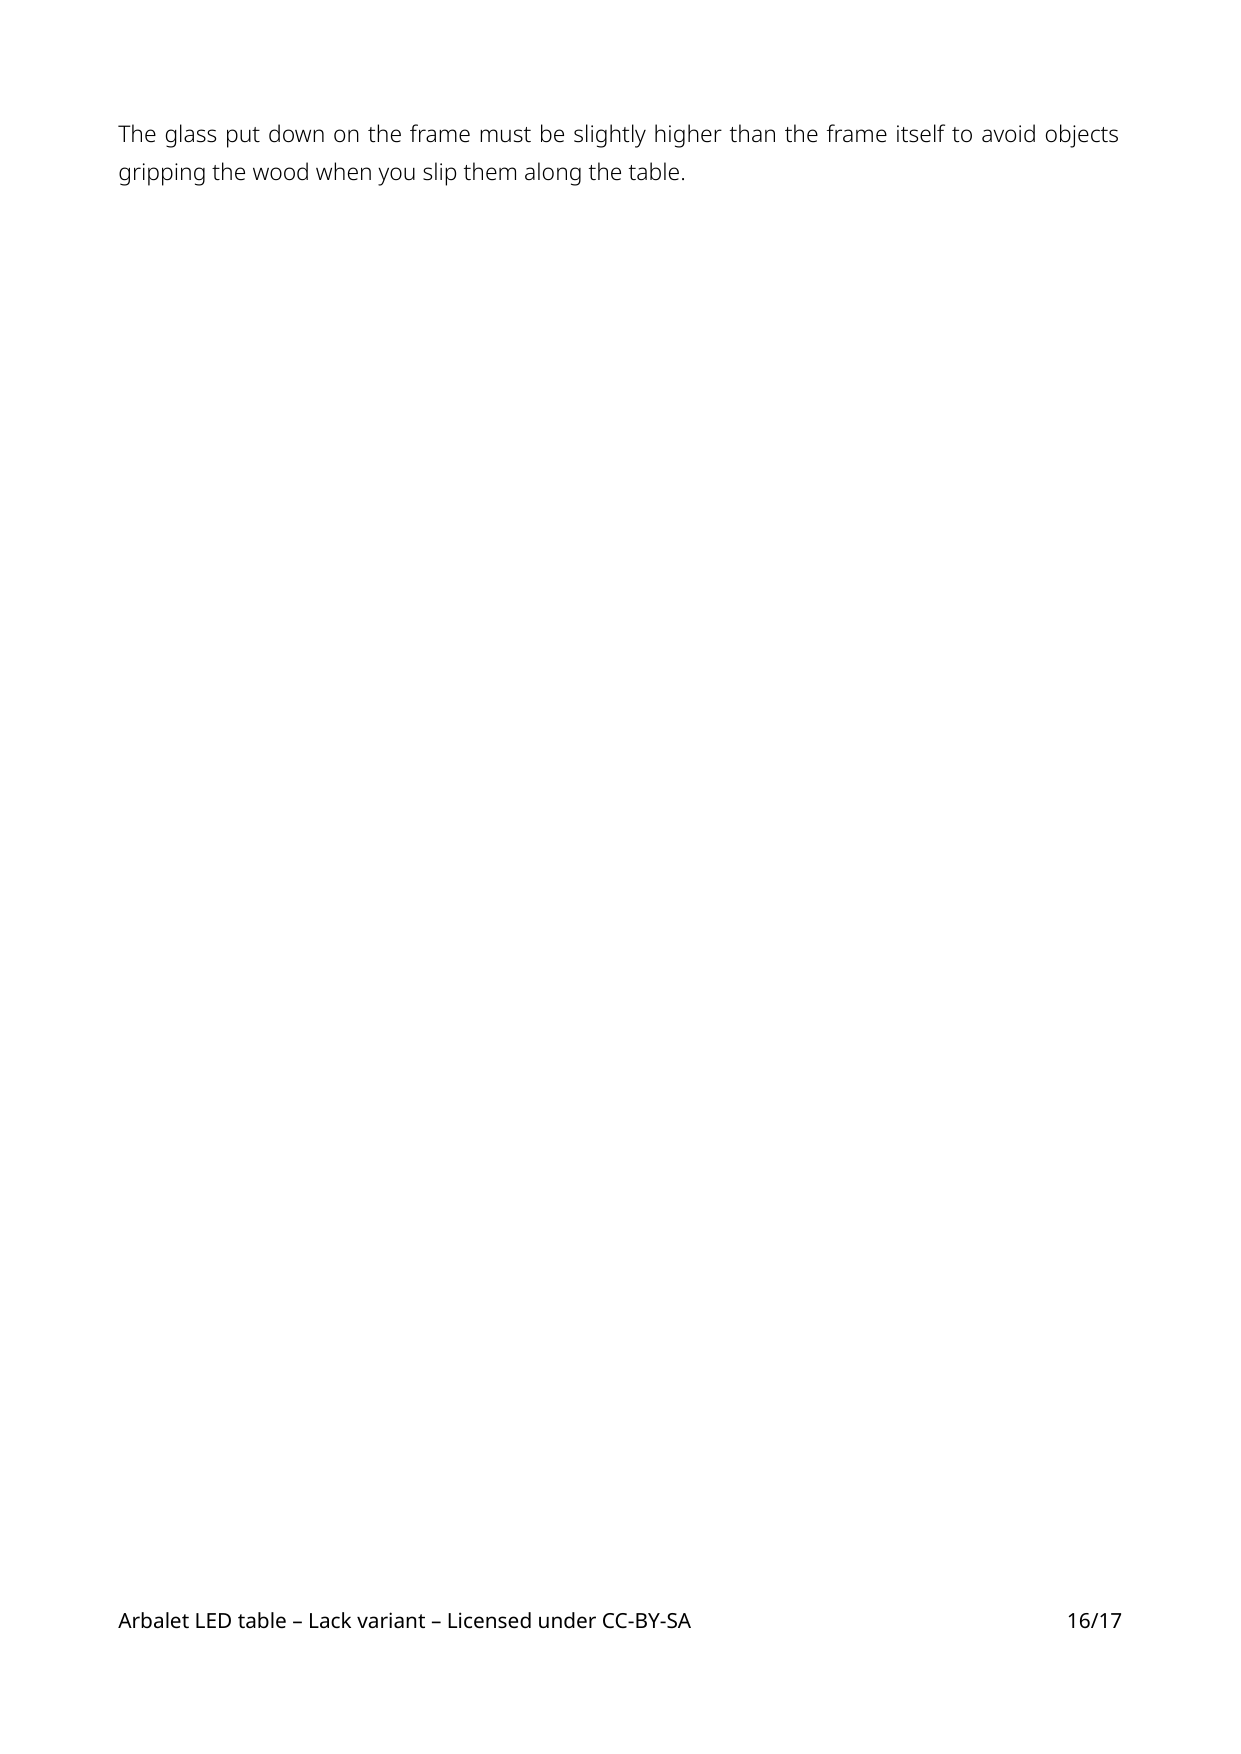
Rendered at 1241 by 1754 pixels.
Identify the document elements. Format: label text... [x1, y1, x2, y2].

text The glass put down on the frame must be slightly higher than the frame itself to avoid objects gripping the wood when you slip them along the table. [118, 118, 1122, 187]
